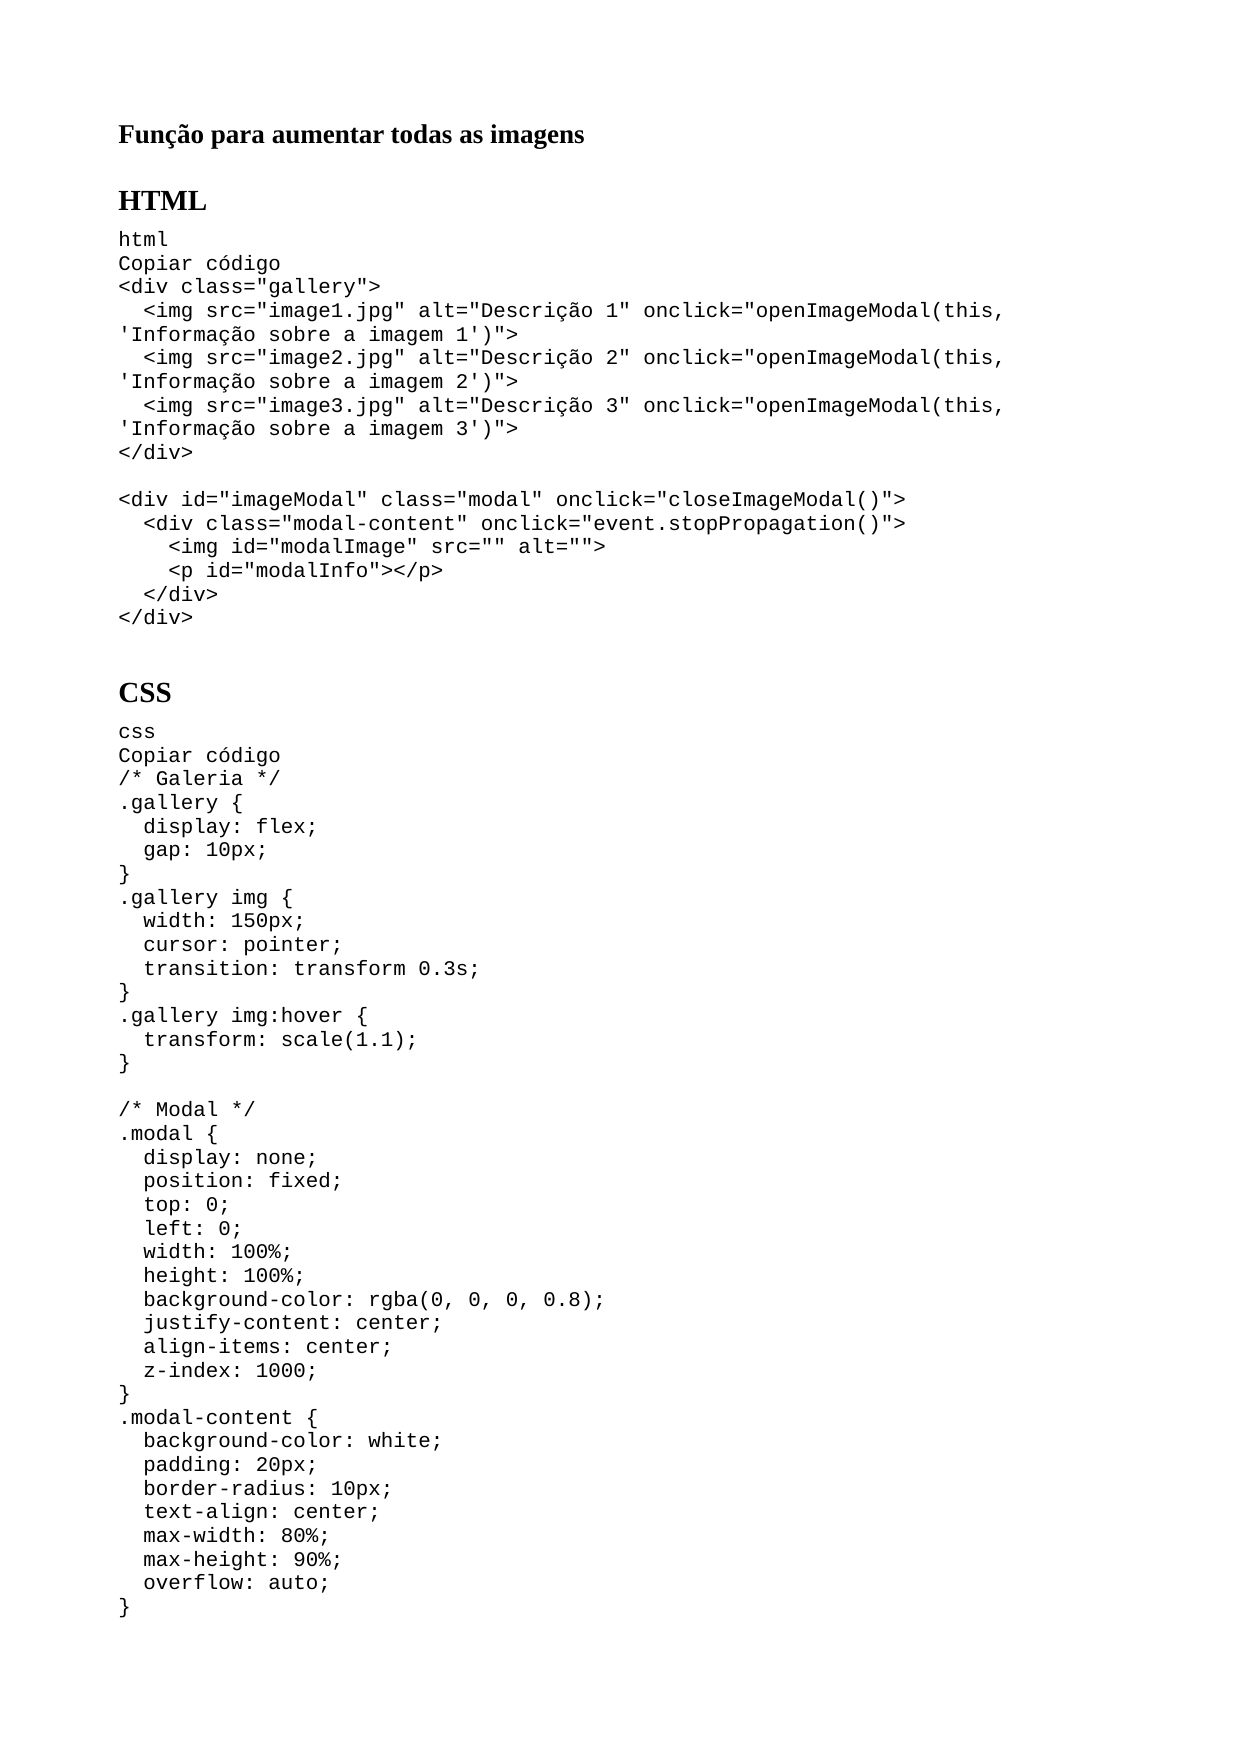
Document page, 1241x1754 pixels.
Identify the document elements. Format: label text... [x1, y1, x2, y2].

text <div class="gallery"> [118, 276, 1122, 300]
text cursor: pointer; [118, 934, 1122, 958]
text .gallery { [118, 792, 1122, 816]
text <img id="modalImage" src="" alt=""> [118, 536, 1122, 560]
text border-radius: 10px; [118, 1478, 1122, 1501]
subtitle CSS [118, 675, 1122, 709]
text css [118, 721, 1122, 745]
text </div> [118, 584, 1122, 607]
text } [118, 863, 1122, 887]
text top: 0; [118, 1194, 1122, 1218]
text transform: scale(1.1); [118, 1028, 1122, 1052]
text } [118, 1596, 1122, 1620]
text display: flex; [118, 816, 1122, 839]
text display: none; [118, 1147, 1122, 1170]
text justify-content: center; [118, 1312, 1122, 1336]
text html [118, 229, 1122, 253]
text max-height: 90%; [118, 1549, 1122, 1572]
text } [118, 1383, 1122, 1407]
text gap: 10px; [118, 839, 1122, 863]
text transition: transform 0.3s; [118, 958, 1122, 981]
text /* Modal */ [118, 1099, 1122, 1123]
text align-items: center; [118, 1336, 1122, 1359]
text Função para aumentar todas as imagens [118, 118, 1122, 149]
text <div id="imageModal" class="modal" onclick="closeImageModal()"> [118, 489, 1122, 513]
text overflow: auto; [118, 1572, 1122, 1596]
text position: fixed; [118, 1170, 1122, 1194]
text } [118, 981, 1122, 1005]
text .gallery img:hover { [118, 1005, 1122, 1028]
text <div class="modal-content" onclick="event.stopPropagation()"> [118, 513, 1122, 536]
text </div> [118, 607, 1122, 631]
text text-align: center; [118, 1501, 1122, 1525]
text <img src="image2.jpg" alt="Descrição 2" onclick="openImageModal(this, 'Informação sobre a imagem 2')"> [118, 347, 1122, 394]
text width: 150px; [118, 910, 1122, 934]
text <img src="image3.jpg" alt="Descrição 3" onclick="openImageModal(this, 'Informação sobre a imagem 3')"> [118, 394, 1122, 442]
text padding: 20px; [118, 1454, 1122, 1478]
text left: 0; [118, 1218, 1122, 1241]
text /* Galeria */ [118, 768, 1122, 792]
text max-width: 80%; [118, 1525, 1122, 1549]
text .gallery img { [118, 887, 1122, 910]
text width: 100%; [118, 1241, 1122, 1265]
text .modal { [118, 1123, 1122, 1147]
text <p id="modalInfo"></p> [118, 560, 1122, 584]
text background-color: white; [118, 1431, 1122, 1454]
text </div> [118, 442, 1122, 466]
text Copiar código [118, 745, 1122, 768]
subtitle HTML [118, 183, 1122, 217]
text Copiar código [118, 253, 1122, 276]
text height: 100%; [118, 1265, 1122, 1289]
text z-index: 1000; [118, 1359, 1122, 1383]
text .modal-content { [118, 1407, 1122, 1431]
text <img src="image1.jpg" alt="Descrição 1" onclick="openImageModal(this, 'Informação sobre a imagem 1')"> [118, 300, 1122, 347]
text } [118, 1052, 1122, 1076]
text background-color: rgba(0, 0, 0, 0.8); [118, 1289, 1122, 1312]
